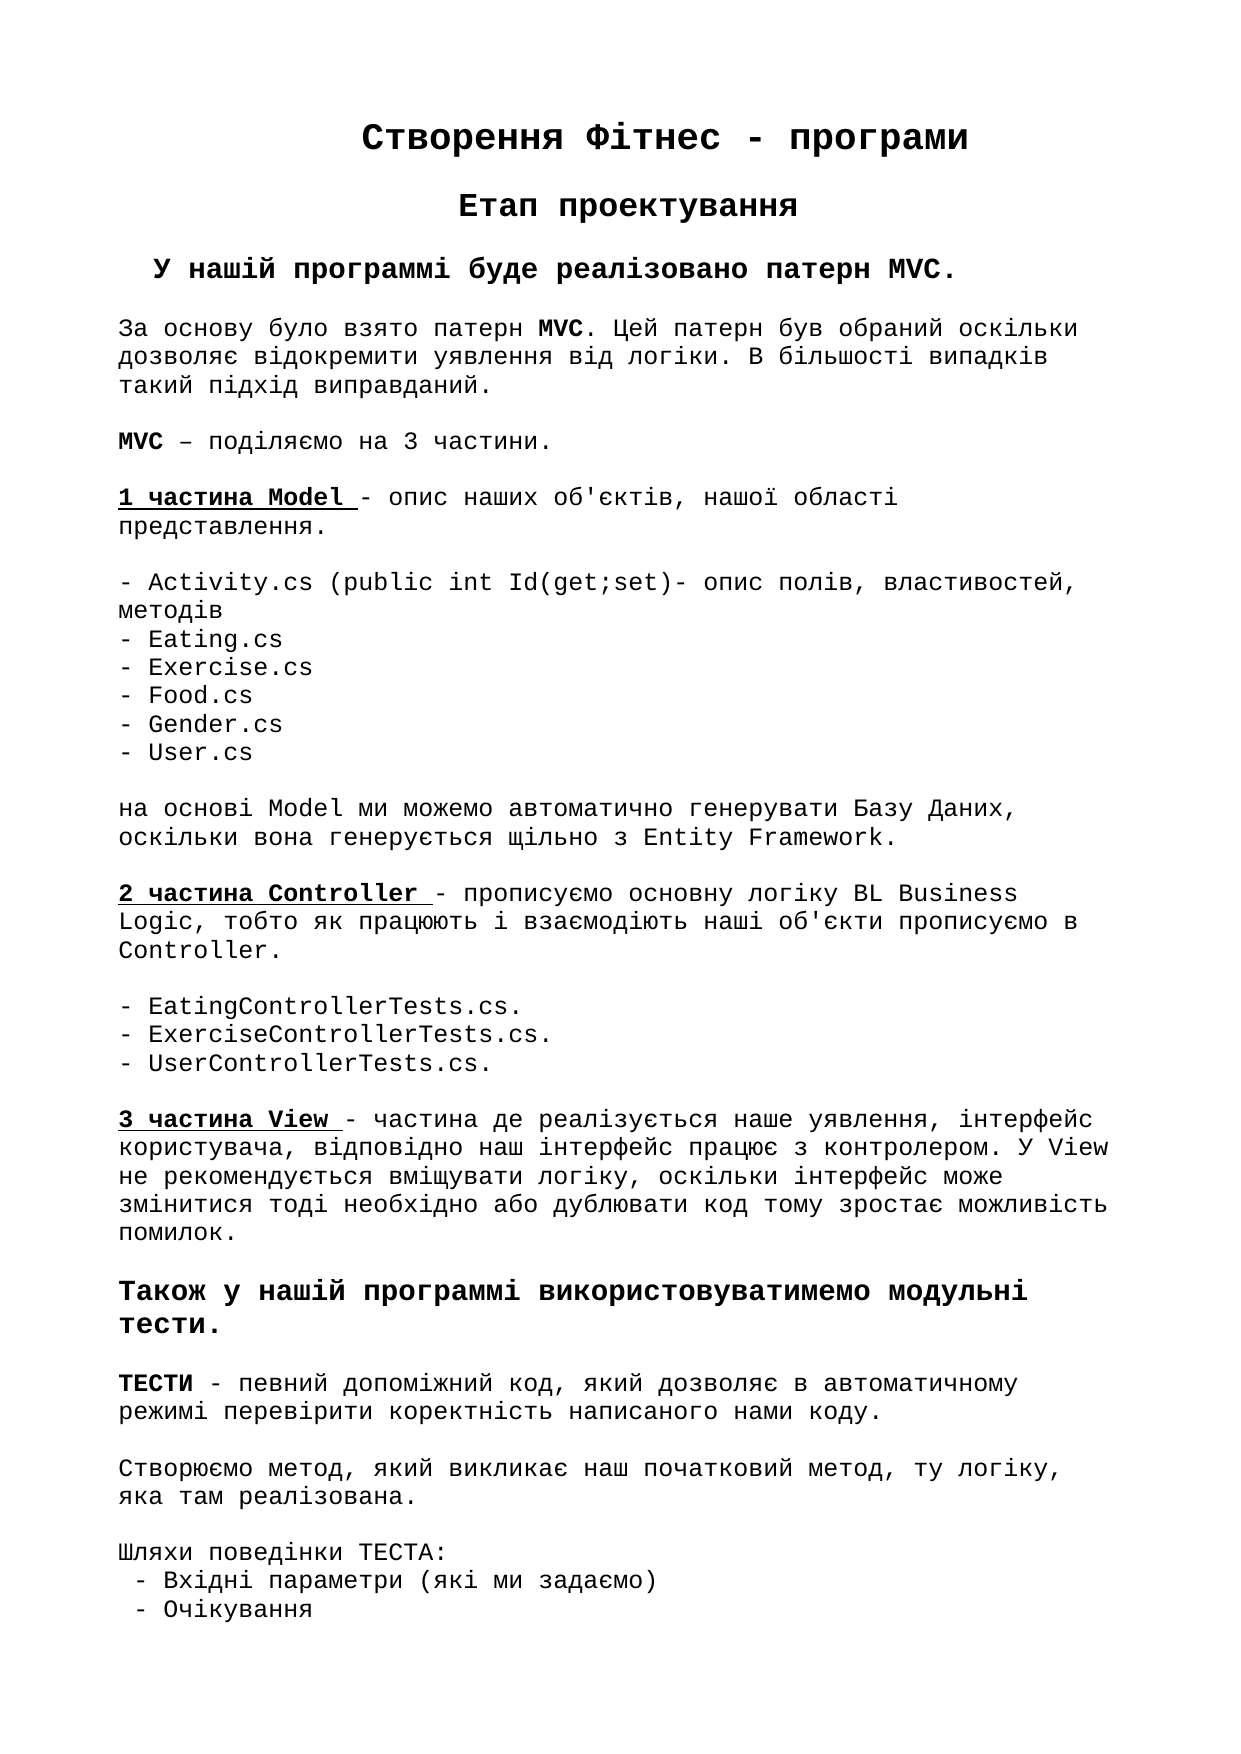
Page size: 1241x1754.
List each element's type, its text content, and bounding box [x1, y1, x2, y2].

text MVC – поділяємо на 3 частини. [118, 428, 1122, 457]
text ТЕСТИ - певний допоміжний код, який дозволяє в автоматичному режимі перевірити коректність написаного нами коду. [118, 1370, 1122, 1427]
text - Eating.cs [118, 626, 1122, 654]
text Також у нашій программі використовуватимемо модульні тести. [118, 1276, 1122, 1342]
text - Activity.cs (public int Id(get;set)- опис полів, властивостей, методів [118, 569, 1122, 626]
text - Food.cs [118, 683, 1122, 711]
text 2 частина Сontroller - прописуємо основну логіку BL Business Logic, тобто як працюють і взаємодіють наші об'єкти прописуємо в Controller. [118, 881, 1122, 966]
text на основі Model ми можемо автоматично генерувати Базу Даних, оскільки вона генерується щільно з Entity Framework. [118, 796, 1122, 853]
text Створюємо метод, який викликає наш початковий метод, ту логіку, яка там реалізована. [118, 1455, 1122, 1512]
text - User.cs [118, 739, 1122, 768]
text - ExerciseControllerTests.cs. [118, 1022, 1122, 1050]
text - Вхідні параметри (які ми задаємо) [118, 1568, 1122, 1596]
text - UserControllerTests.cs. [118, 1050, 1122, 1079]
text За основу було взято патерн MVC. Цей патерн був обраний оскільки дозволяє відокремити уявлення від логіки. В більшості випадків такий підхід виправданий. [118, 316, 1122, 401]
text - Gender.cs [118, 711, 1122, 739]
text 3 частина View - частина де реалізується наше уявлення, інтерфейс користувача, відповідно наш інтерфейс працює з контролером. У View не рекомендується вміщувати логіку, оскільки інтерфейс може змінитися тоді необхідно або дублювати код тому зростає можливість помилок. [118, 1107, 1122, 1248]
text Шляхи поведінки ТЕСТА: [118, 1540, 1122, 1568]
text Створення Фітнес - програми [118, 118, 1122, 161]
text У нашій программі буде реалізовано патерн MVC. [118, 254, 1122, 287]
text Етап проектування [118, 189, 1122, 226]
text - Очікування [118, 1596, 1122, 1625]
text - EatingControllerTests.cs. [118, 994, 1122, 1022]
text 1 частина Мodel - опис наших об'єктів, нашої області представлення. [118, 485, 1122, 542]
text - Exercise.cs [118, 654, 1122, 683]
